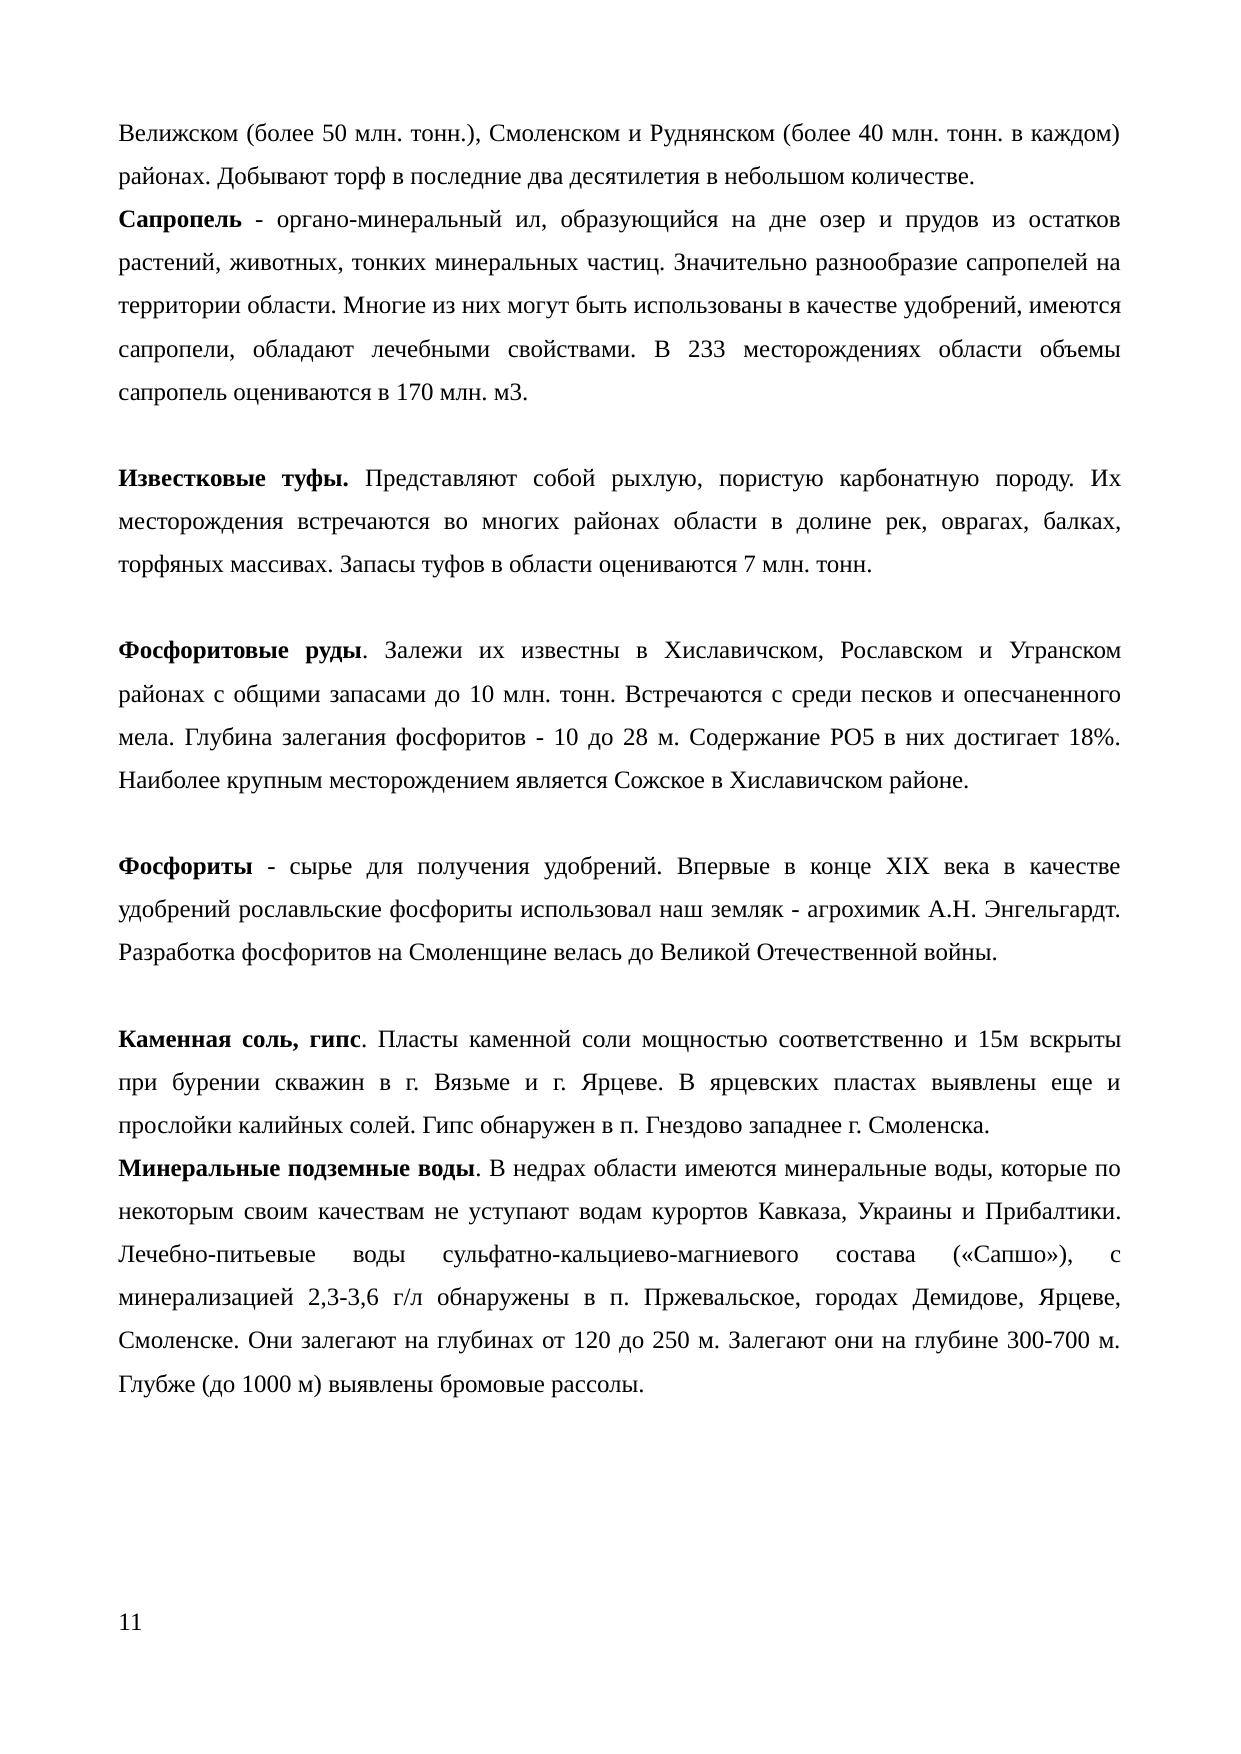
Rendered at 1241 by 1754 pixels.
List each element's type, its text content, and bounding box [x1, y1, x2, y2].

text Фосфоритовые руды. Залежи их известны в Хиславичском, Рославском и Угранском районах с общими запасами до 10 млн. тонн. Встречаются с среди песков и опесчаненного мела. Глубина залегания фосфоритов - 10 до 28 м. Содержание РO5 в них достигает 18%. Наиболее крупным месторождением является Сожское в Хиславичском районе. [118, 636, 1122, 794]
text Велижском (более 50 млн. тонн.), Смоленском и Руднянском (более 40 млн. тонн. в каждом) районах. Добывают торф в последние два десятилетия в небольшом количестве. [118, 118, 1122, 190]
text Минеральные подземные воды. В недрах области имеются минеральные воды, которые по некоторым своим качествам не уступают водам курортов Кавказа, Украины и Прибалтики. Лечебно-питьевые воды сульфатно-кальциево-магниевого состава («Сапшо»), с минерализацией 2,3-3,6 г/л обнаружены в п. Пржевальское, городах Демидове, Ярцеве, Смоленске. Они залегают на глубинах от 120 до 250 м. Залегают они на глубине 300-700 м. Глубже (до 1000 м) выявлены бромовые рассолы. [118, 1153, 1122, 1397]
text Сапропель - органо-минеральный ил, образующийся на дне озер и прудов из остатков растений, животных, тонких минеральных частиц. Значительно разнообразие сапропелей на территории области. Многие из них могут быть использованы в качестве удобрений, имеются сапропели, обладают лечебными свойствами. В 233 месторождениях области объемы сапропель оцениваются в 170 млн. м3. [118, 204, 1122, 406]
text Известковые туфы. Представляют собой рыхлую, пористую карбонатную породу. Их месторождения встречаются во многих районах области в долине рек, оврагах, балках, торфяных массивах. Запасы туфов в области оцениваются 7 млн. тонн. [118, 463, 1122, 578]
text Фосфориты - сырье для получения удобрений. Впервые в конце XIX века в качестве удобрений рославльские фосфориты использовал наш земляк - агрохимик А.Н. Энгельгардт. Разработка фосфоритов на Смоленщине велась до Великой Отечественной войны. [118, 851, 1122, 966]
text Каменная соль, гипс. Пласты каменной соли мощностью соответственно и 15м вскрыты при бурении скважин в г. Вязьме и г. Ярцеве. В ярцевских пластах выявлены еще и прослойки калийных солей. Гипс обнаружен в п. Гнездово западнее г. Смоленска. [118, 1024, 1122, 1139]
